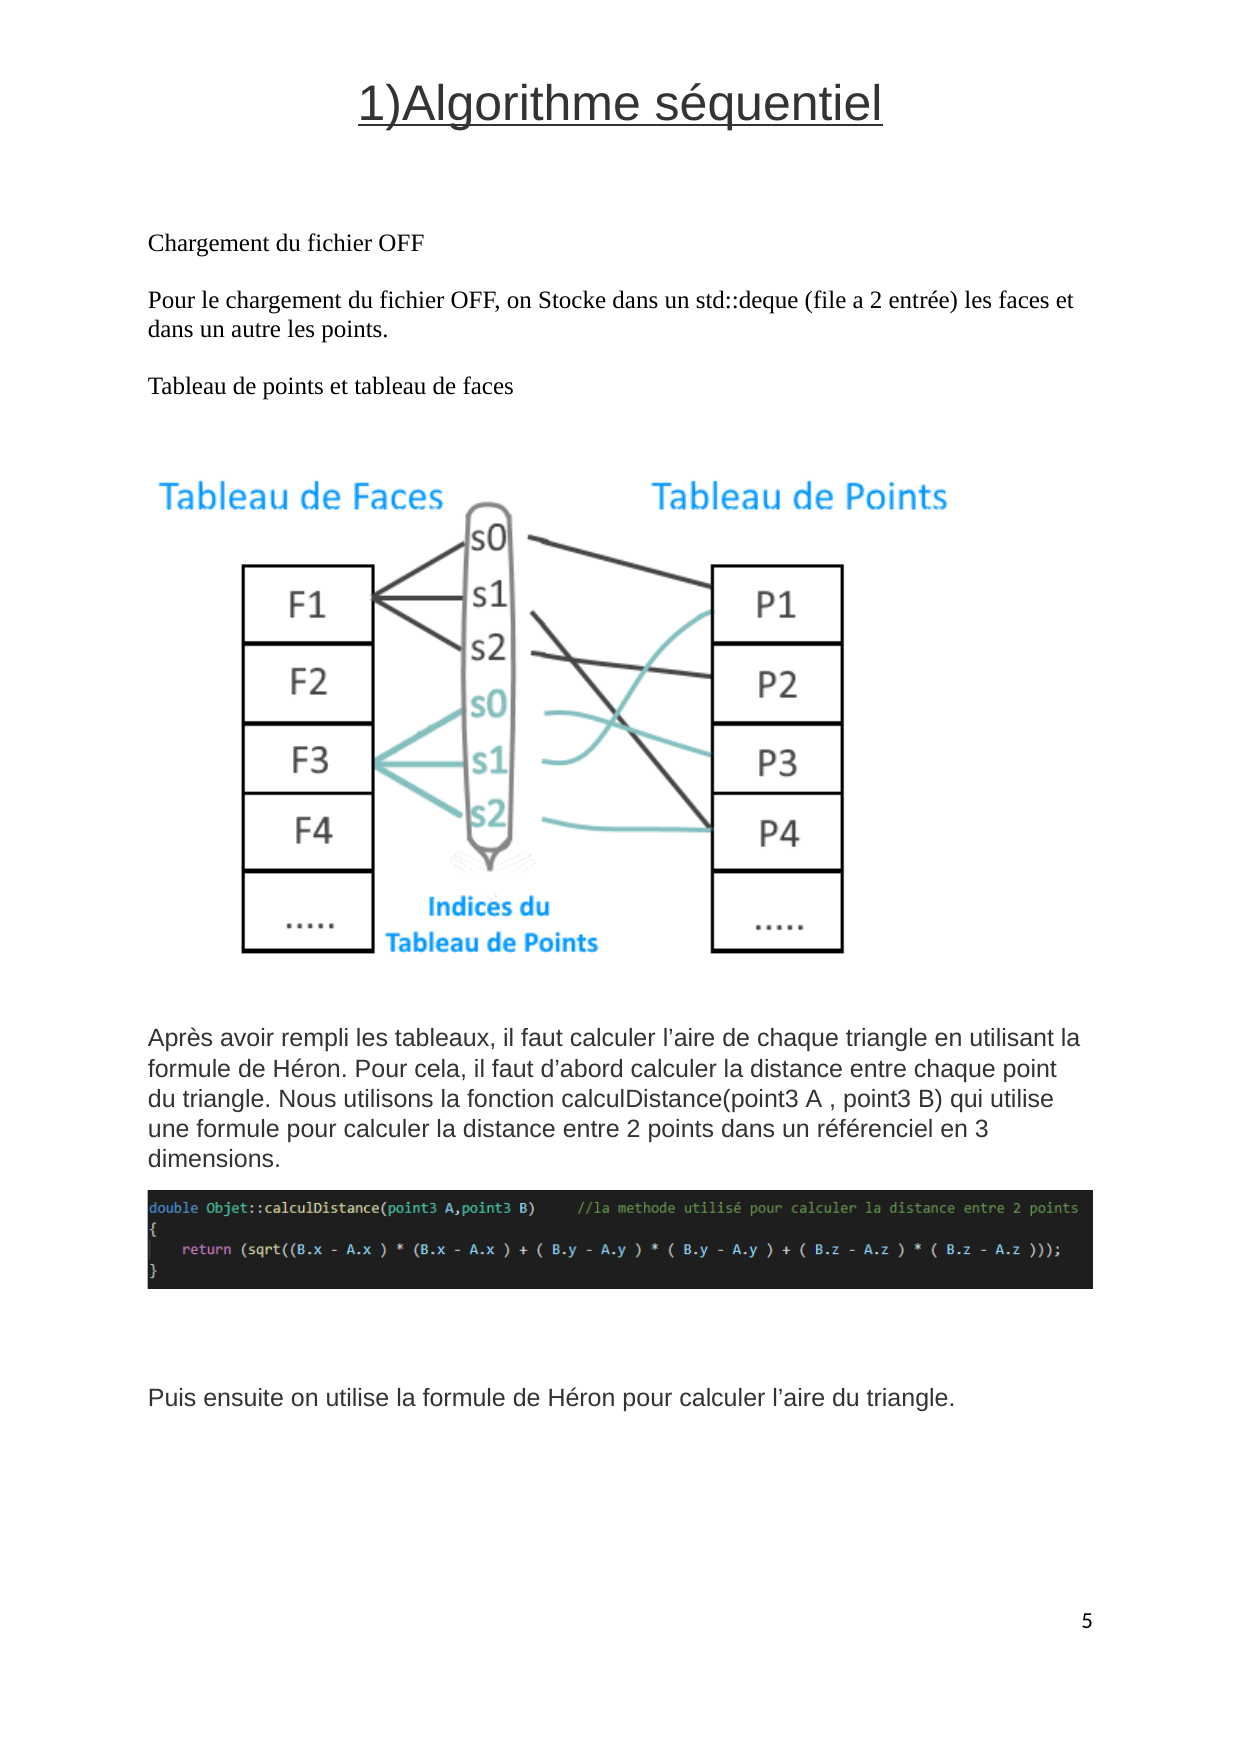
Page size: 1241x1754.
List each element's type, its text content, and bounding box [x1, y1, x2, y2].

text Chargement du fichier OFF [148, 228, 1093, 256]
text 1)Algorithme séquentiel [148, 74, 1093, 131]
text Pour le chargement du fichier OFF, on Stocke dans un std::deque (file a 2 entrée) les faces et dans un autre les points. [148, 285, 1093, 343]
text Puis ensuite on utilise la formule de Héron pour calculer l’aire du triangle. [148, 1383, 1093, 1412]
text Après avoir rempli les tableaux, il faut calculer l’aire de chaque triangle en utilisant la formule de Héron. Pour cela, il faut d’abord calculer la distance entre chaque point du triangle. Nous utilisons la fonction calculDistance(point3 A , point3 B) qui utilise une formule pour calculer la distance entre 2 points dans un référenciel en 3 dimensions. [148, 1023, 1093, 1173]
text Tableau de points et tableau de faces [148, 371, 1093, 400]
